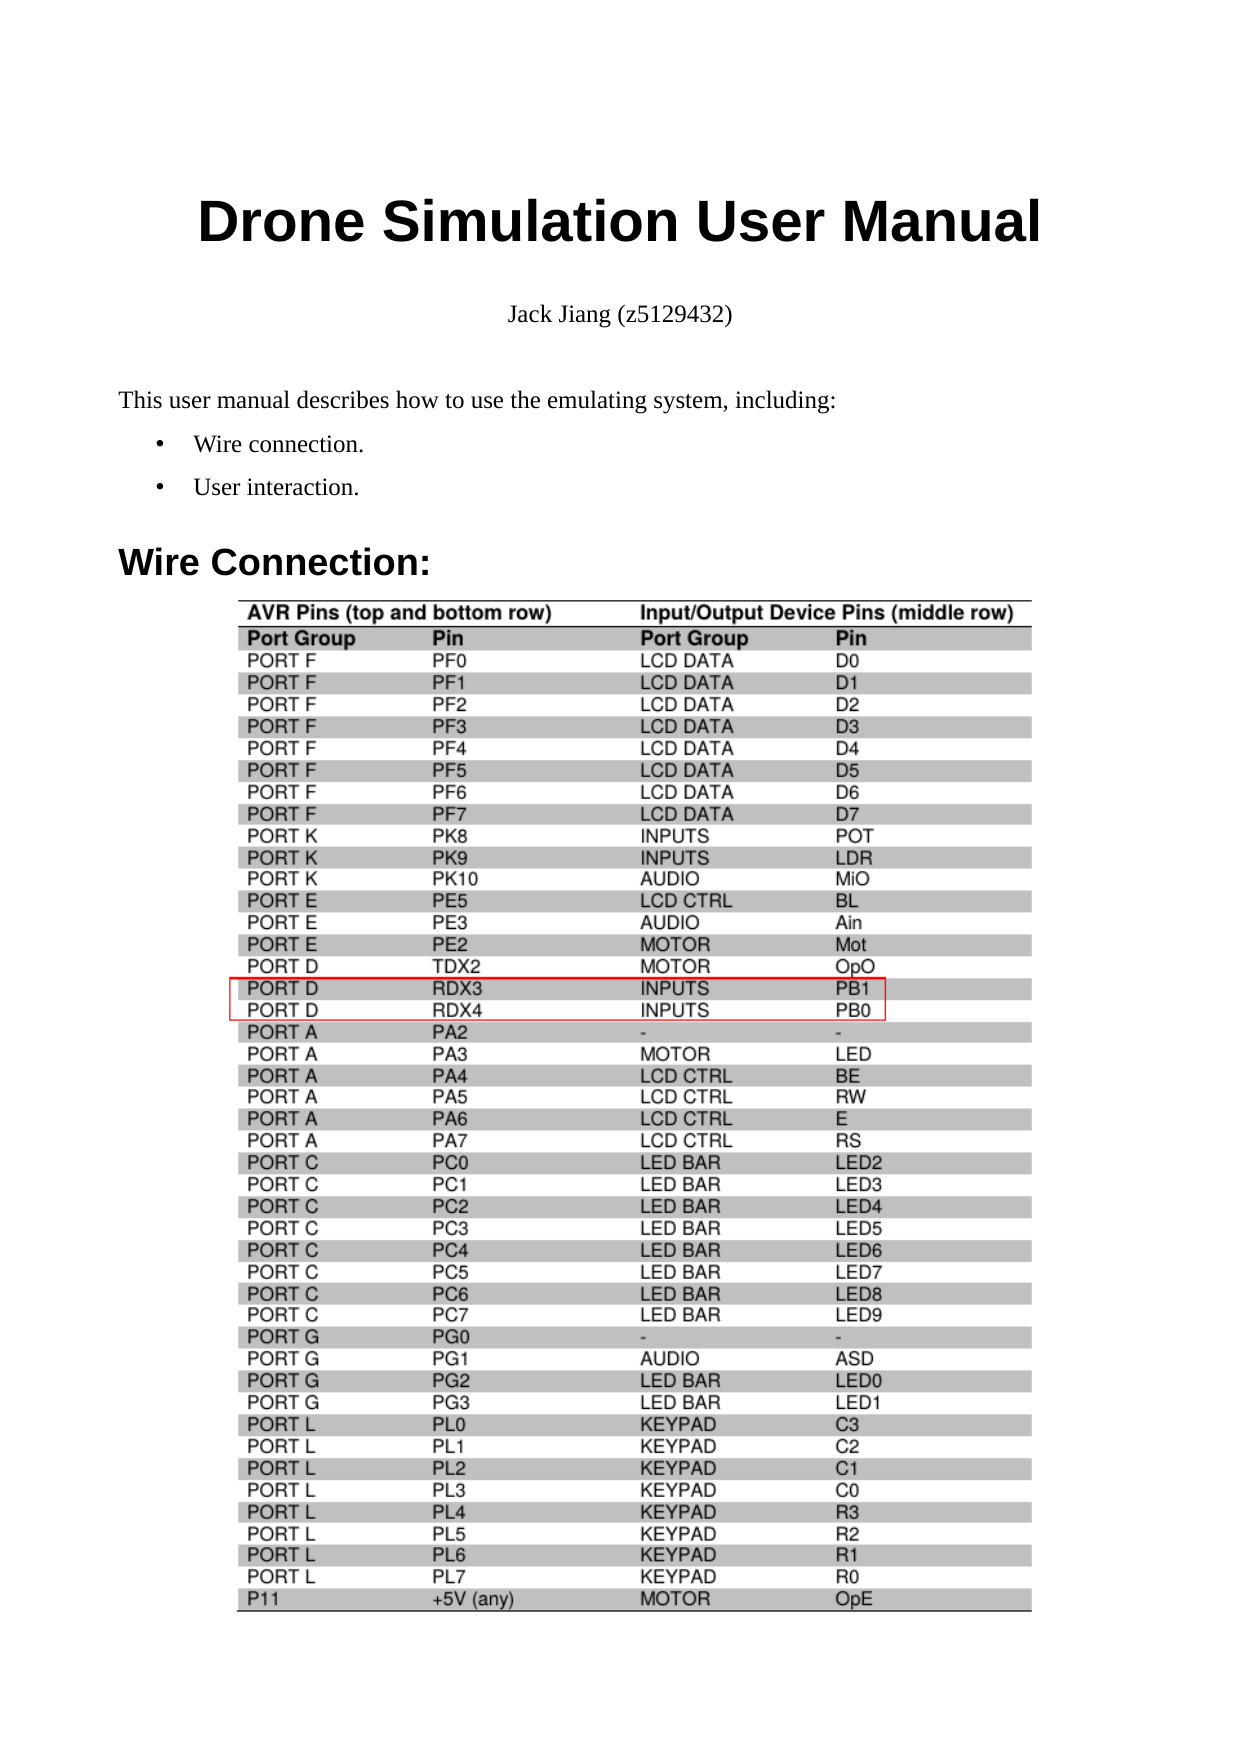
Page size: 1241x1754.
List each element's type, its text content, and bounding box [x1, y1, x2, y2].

picture [228, 591, 1041, 1626]
list Wire connection. [156, 429, 1122, 457]
text This user manual describes how to use the emulating system, including: [118, 386, 1122, 414]
text Jack Jiang (z5129432) [118, 299, 1122, 328]
subtitle Wire Connection: [118, 540, 1122, 584]
title Drone Simulation User Manual [118, 186, 1122, 253]
list User interaction. [156, 472, 1122, 501]
